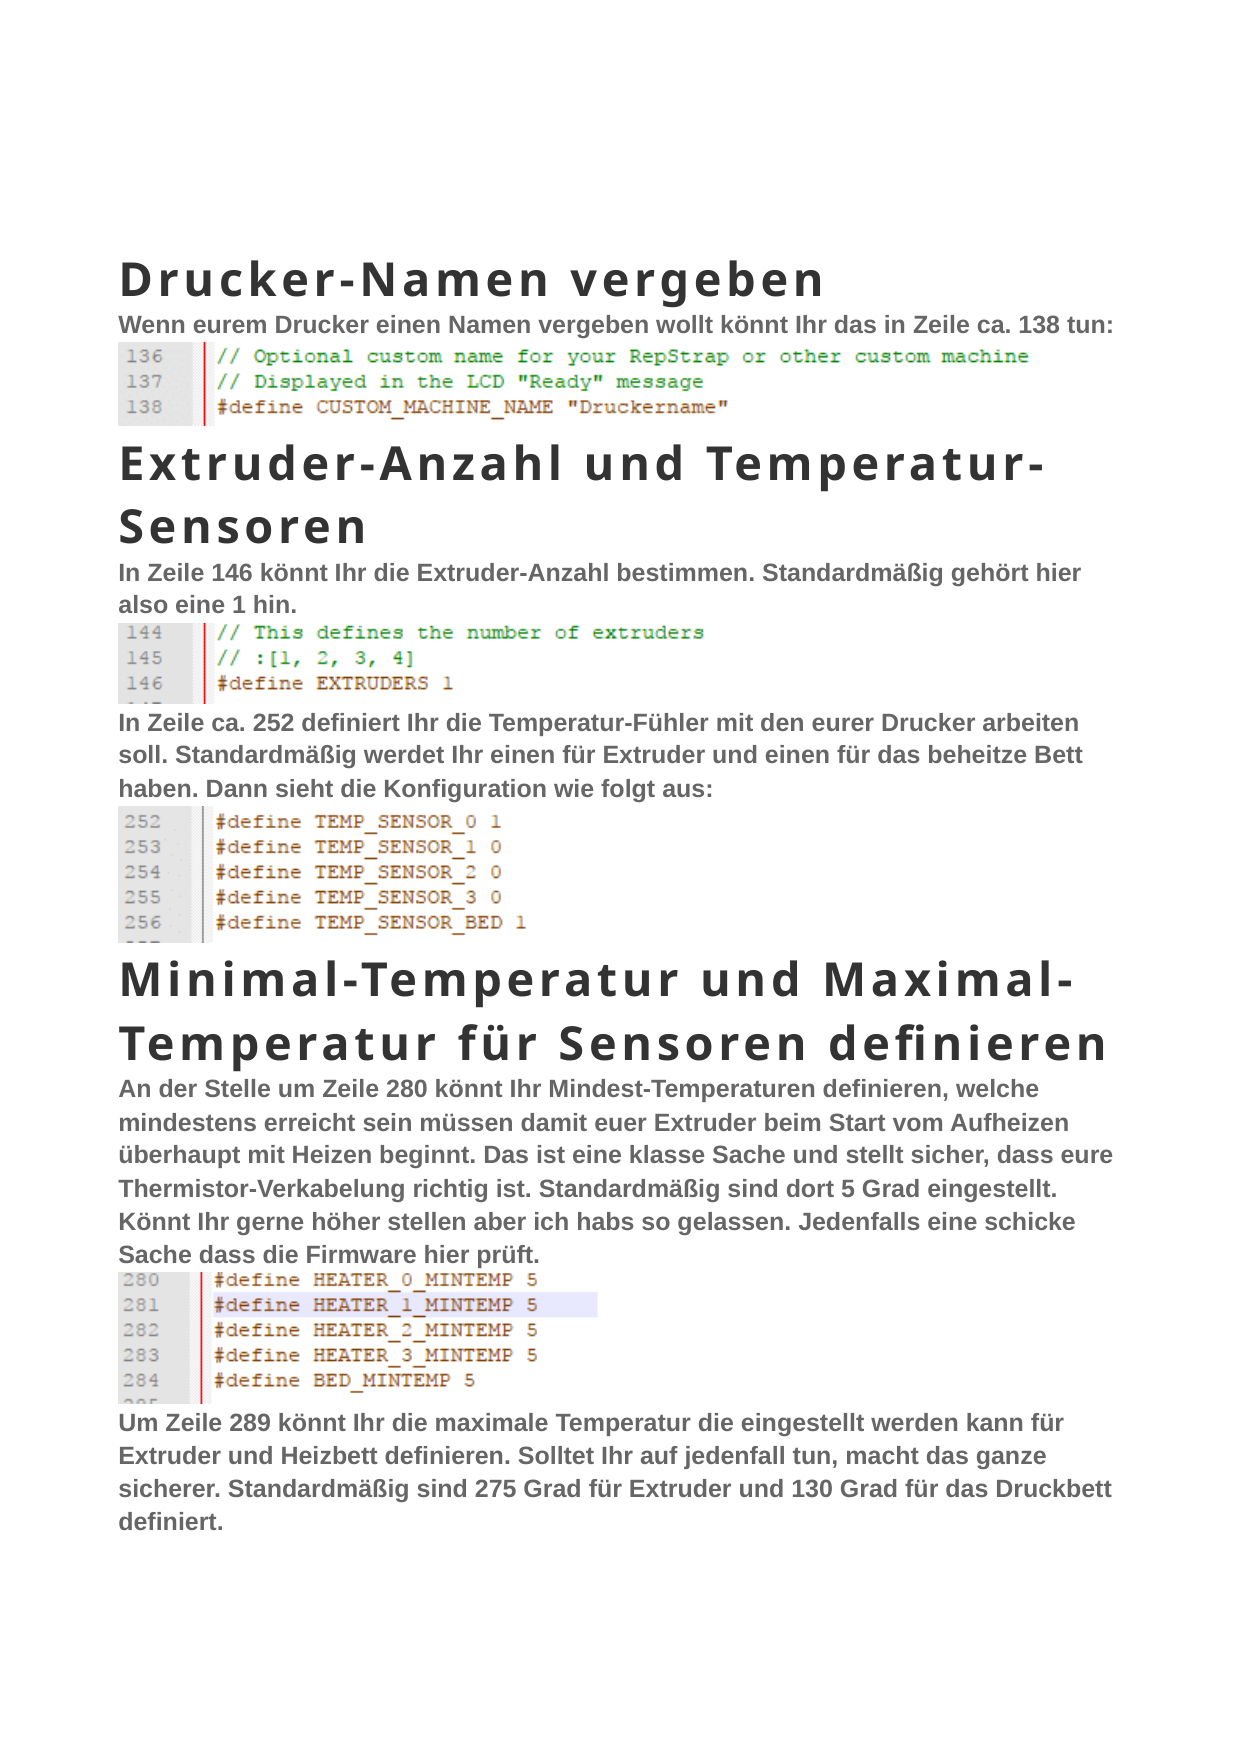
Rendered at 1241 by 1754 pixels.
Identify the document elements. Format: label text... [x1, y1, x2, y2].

text In Zeile ca. 252 definiert Ihr die Temperatur-Fühler mit den eurer Drucker arbeiten soll. Standardmäßig werdet Ihr einen für Extruder und einen für das beheitze Bett haben. Dann sieht die Konfiguration wie folgt aus: [118, 707, 1122, 802]
text Wenn eurem Drucker einen Namen vergeben wollt könnt Ihr das in Zeile ca. 138 tun: [118, 310, 1122, 338]
text An der Stelle um Zeile 280 könnt Ihr Mindest-Temperaturen definieren, welche mindestens erreicht sein müssen damit euer Extruder beim Start vom Aufheizen überhaupt mit Heizen beginnt. Das ist eine klasse Sache und stellt sicher, dass eure Thermistor-Verkabelung richtig ist. Standardmäßig sind dort 5 Grad eingestellt. Könnt Ihr gerne höher stellen aber ich habs so gelassen. Jedenfalls eine schicke Sache dass die Firmware hier prüft. [118, 1074, 1122, 1268]
subtitle Minimal-Temperatur und Maximal-Temperatur für Sensoren definieren [118, 947, 1122, 1074]
picture [118, 806, 587, 943]
picture [118, 623, 740, 704]
picture [118, 342, 1047, 426]
text In Zeile 146 könnt Ihr die Extruder-Anzahl bestimmen. Standardmäßig gehört hier also eine 1 hin. [118, 557, 1122, 619]
subtitle Extruder-Anzahl und Temperatur-Sensoren [118, 430, 1122, 557]
picture [118, 1272, 598, 1404]
subtitle Drucker-Namen vergeben [118, 246, 1122, 310]
text Um Zeile 289 könnt Ihr die maximale Temperatur die eingestellt werden kann für Extruder und Heizbett definieren. Solltet Ihr auf jedenfall tun, macht das ganze sicherer. Standardmäßig sind 275 Grad für Extruder und 130 Grad für das Druckbett definiert. [118, 1408, 1122, 1536]
